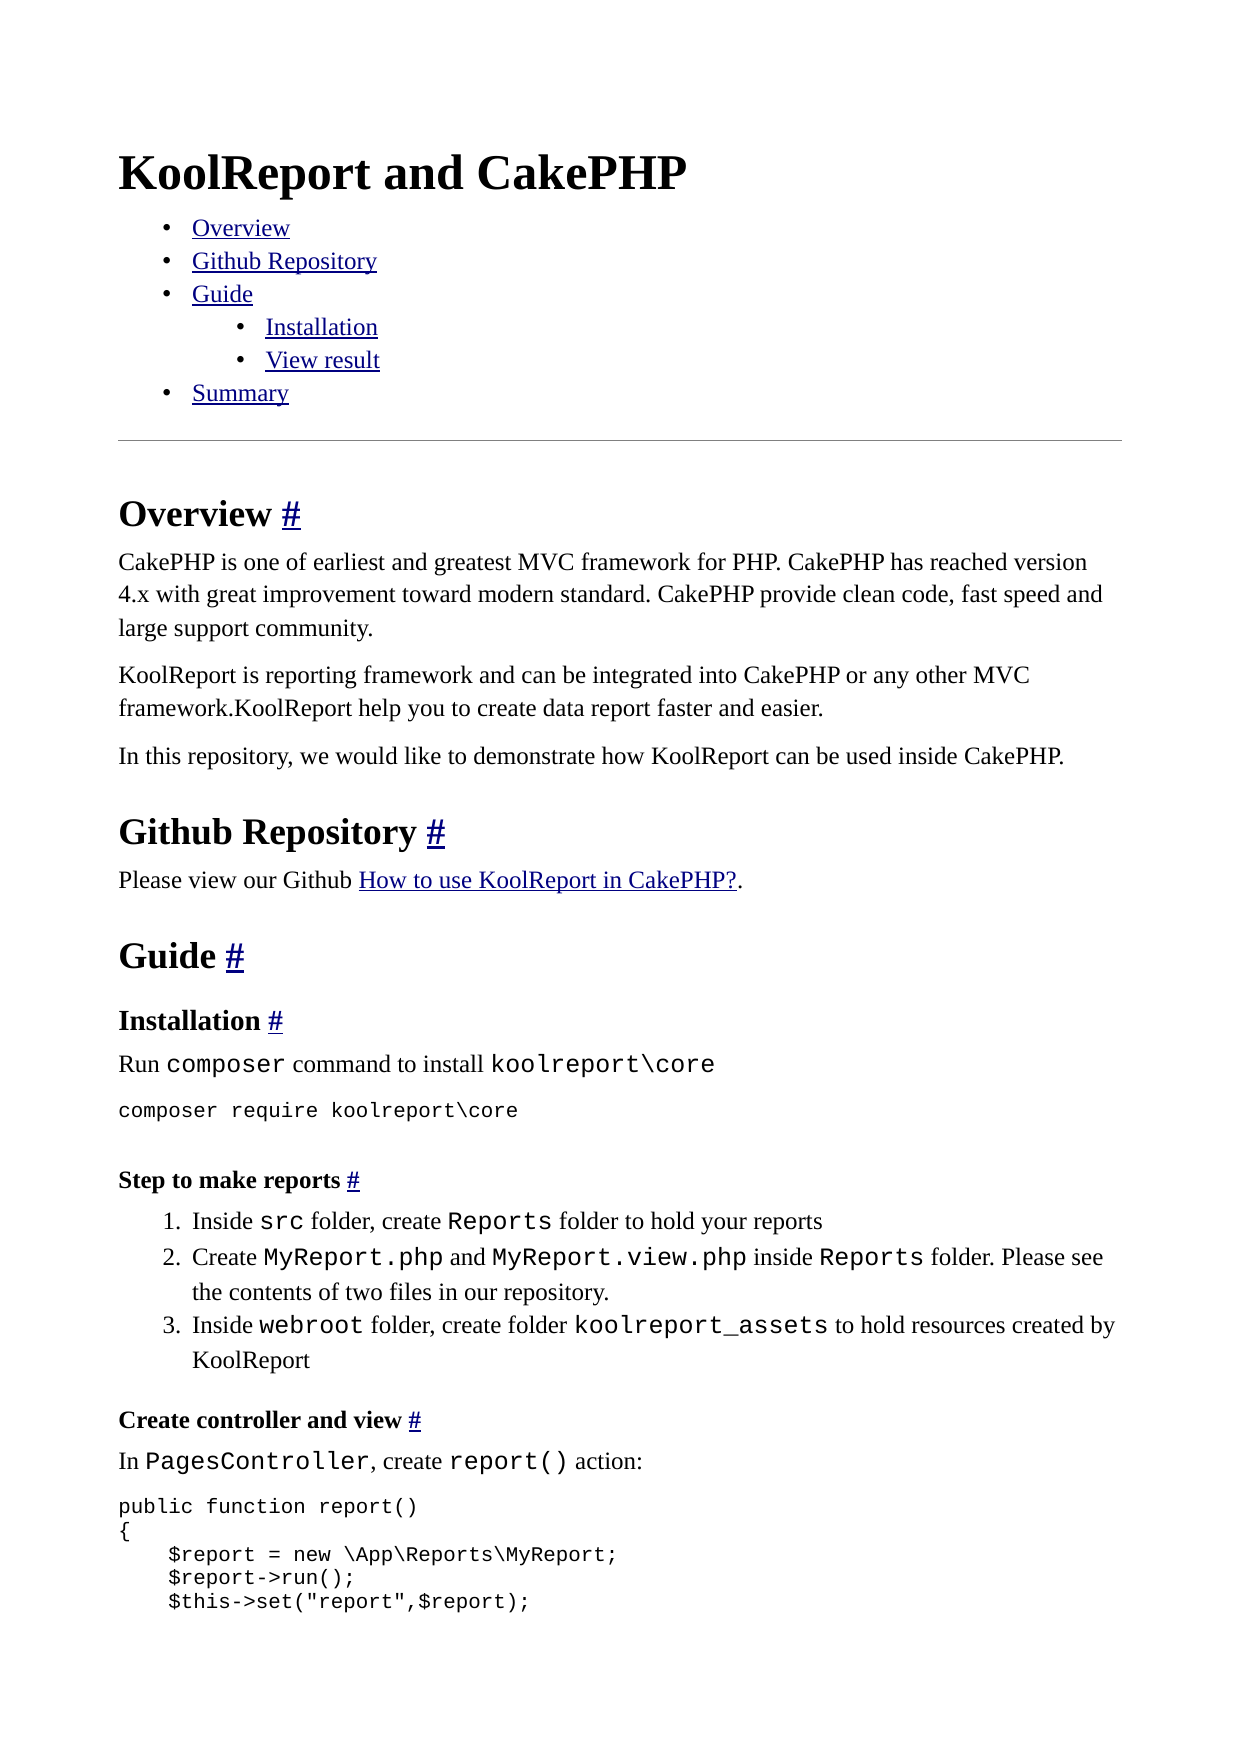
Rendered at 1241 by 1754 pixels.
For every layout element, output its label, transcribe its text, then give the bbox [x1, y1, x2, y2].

subtitle KoolReport and CakePHP [118, 143, 1122, 201]
list Summary [162, 378, 1122, 407]
list Github Repository [162, 246, 1122, 275]
text In this repository, we would like to demonstrate how KoolReport can be used inside CakePHP. [118, 741, 1122, 769]
text CakePHP is one of earliest and greatest MVC framework for PHP. CakePHP has reached version 4.x with great improvement toward modern standard. CakePHP provide clean code, fast speed and large support community. [118, 547, 1122, 641]
text KoolReport is reporting framework and can be integrated into CakePHP or any other MVC framework.KoolReport help you to create data report faster and easier. [118, 660, 1122, 722]
text Run composer command to install koolreport\core [118, 1049, 1122, 1080]
subtitle Create controller and view # [118, 1405, 1122, 1434]
text Please view our Github How to use KoolReport in CakePHP?. [118, 865, 1122, 894]
list View result [236, 345, 1122, 374]
subtitle Overview # [118, 491, 1122, 534]
list Inside src folder, create Reports folder to hold your reports [162, 1206, 1122, 1237]
text $report->run(); [118, 1567, 1122, 1591]
text public function report() [118, 1496, 1122, 1520]
list Inside webroot folder, create folder koolreport_assets to hold resources created by KoolReport [162, 1310, 1122, 1374]
subtitle Github Repository # [118, 809, 1122, 852]
list Overview [162, 213, 1122, 242]
subtitle Guide # [118, 933, 1122, 976]
list Installation [236, 312, 1122, 341]
list Guide [162, 279, 1122, 308]
text composer require koolreport\core [118, 1099, 1122, 1123]
subtitle Installation # [118, 1003, 1122, 1037]
text $this->set("report",$report); [118, 1591, 1122, 1615]
subtitle Step to make reports # [118, 1165, 1122, 1194]
text $report = new \App\Reports\MyReport; [118, 1544, 1122, 1567]
list Create MyReport.php and MyReport.view.php inside Reports folder. Please see the contents of two files in our repository. [162, 1242, 1122, 1306]
text { [118, 1520, 1122, 1544]
text In PagesController, create report() action: [118, 1446, 1122, 1477]
